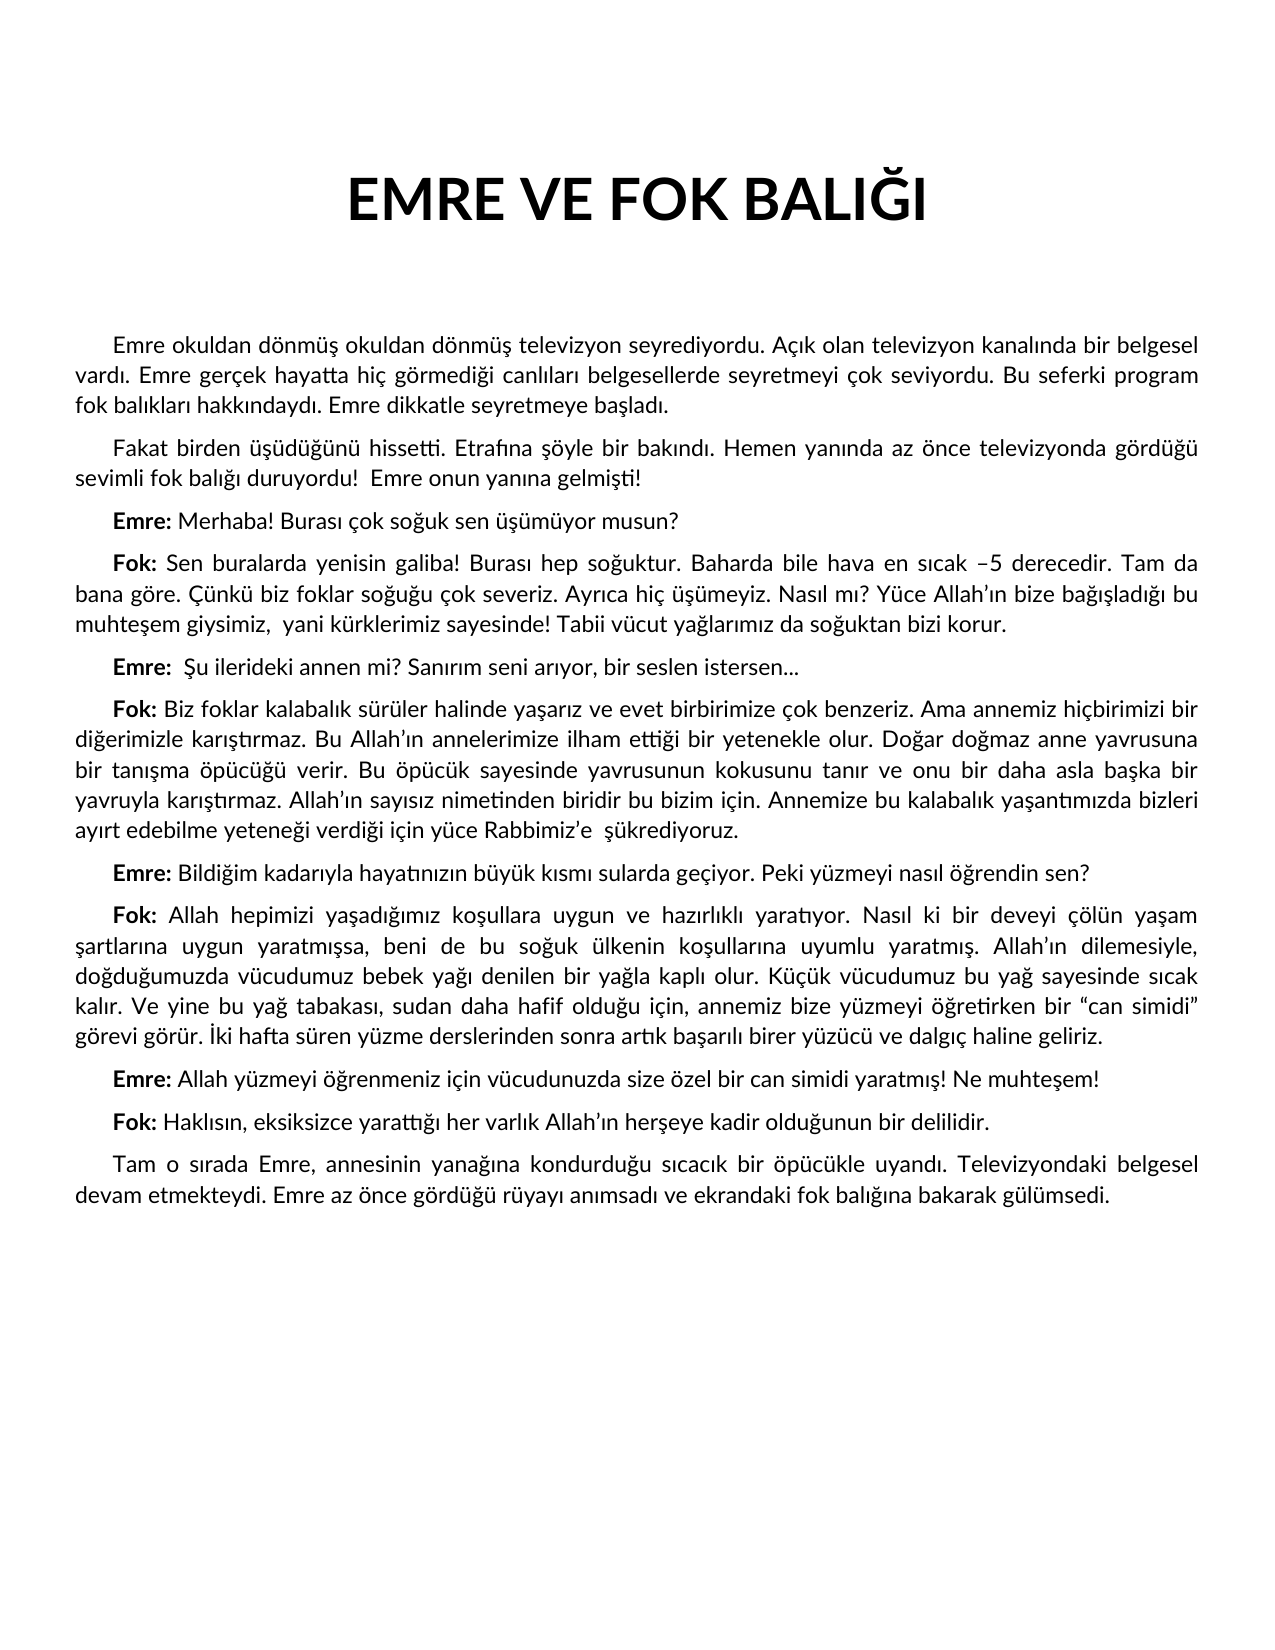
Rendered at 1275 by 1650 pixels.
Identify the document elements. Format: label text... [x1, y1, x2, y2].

text Fok: Sen buralarda yenisin galiba! Burası hep soğuktur. Baharda bile hava en sıcak –5 derecedir. Tam da bana göre. Çünkü biz foklar soğuğu çok severiz. Ayrıca hiç üşümeyiz. Nasıl mı? Yüce Allah’ın bize bağışladığı bu muhteşem giysimiz, yani kürklerimiz sayesinde! Tabii vücut yağlarımız da soğuktan bizi korur. [75, 549, 1200, 637]
subtitle EMRE VE FOK BALIĞI [75, 162, 1200, 232]
text Emre okuldan dönmüş okuldan dönmüş televizyon seyrediyordu. Açık olan televizyon kanalında bir belgesel vardı. Emre gerçek hayatta hiç görmediği canlıları belgesellerde seyretmeyi çok seviyordu. Bu seferki program fok balıkları hakkındaydı. Emre dikkatle seyretmeye başladı. [75, 330, 1200, 418]
text Emre: Bildiğim kadarıyla hayatınızın büyük kısmı sularda geçiyor. Peki yüzmeyi nasıl öğrendin sen? [75, 858, 1200, 886]
text Tam o sırada Emre, annesinin yanağına kondurduğu sıcacık bir öpücükle uyandı. Televizyondaki belgesel devam etmekteydi. Emre az önce gördüğü rüyayı anımsadı ve ekrandaki fok balığına bakarak gülümsedi. [75, 1150, 1200, 1208]
text Fok: Haklısın, eksiksizce yarattığı her varlık Allah’ın herşeye kadir olduğunun bir delilidir. [75, 1107, 1200, 1135]
text Emre: Allah yüzmeyi öğrenmeniz için vücudunuzda size özel bir can simidi yaratmış! Ne muhteşem! [75, 1065, 1200, 1092]
text Emre: Merhaba! Burası çok soğuk sen üşümüyor musun? [75, 506, 1200, 534]
text Fakat birden üşüdüğünü hissetti. Etrafına şöyle bir bakındı. Hemen yanında az önce televizyonda gördüğü sevimli fok balığı duruyordu! Emre onun yanına gelmişti! [75, 433, 1200, 491]
text Fok: Allah hepimizi yaşadığımız koşullara uygun ve hazırlıklı yaratıyor. Nasıl ki bir deveyi çölün yaşam şartlarına uygun yaratmışsa, beni de bu soğuk ülkenin koşullarına uyumlu yaratmış. Allah’ın dilemesiyle, doğduğumuzda vücudumuz bebek yağı denilen bir yağla kaplı olur. Küçük vücudumuz bu yağ sayesinde sıcak kalır. Ve yine bu yağ tabakası, sudan daha hafif olduğu için, annemiz bize yüzmeyi öğretirken bir “can simidi” görevi görür. İki hafta süren yüzme derslerinden sonra artık başarılı birer yüzücü ve dalgıç haline geliriz. [75, 901, 1200, 1049]
text Fok: Biz foklar kalabalık sürüler halinde yaşarız ve evet birbirimize çok benzeriz. Ama annemiz hiçbirimizi bir diğerimizle karıştırmaz. Bu Allah’ın annelerimize ilham ettiği bir yetenekle olur. Doğar doğmaz anne yavrusuna bir tanışma öpücüğü verir. Bu öpücük sayesinde yavrusunun kokusunu tanır ve onu bir daha asla başka bir yavruyla karıştırmaz. Allah’ın sayısız nimetinden biridir bu bizim için. Annemize bu kalabalık yaşantımızda bizleri ayırt edebilme yeteneği verdiği için yüce Rabbimiz’e şükrediyoruz. [75, 695, 1200, 843]
text Emre: Şu ilerideki annen mi? Sanırım seni arıyor, bir seslen istersen... [75, 652, 1200, 680]
